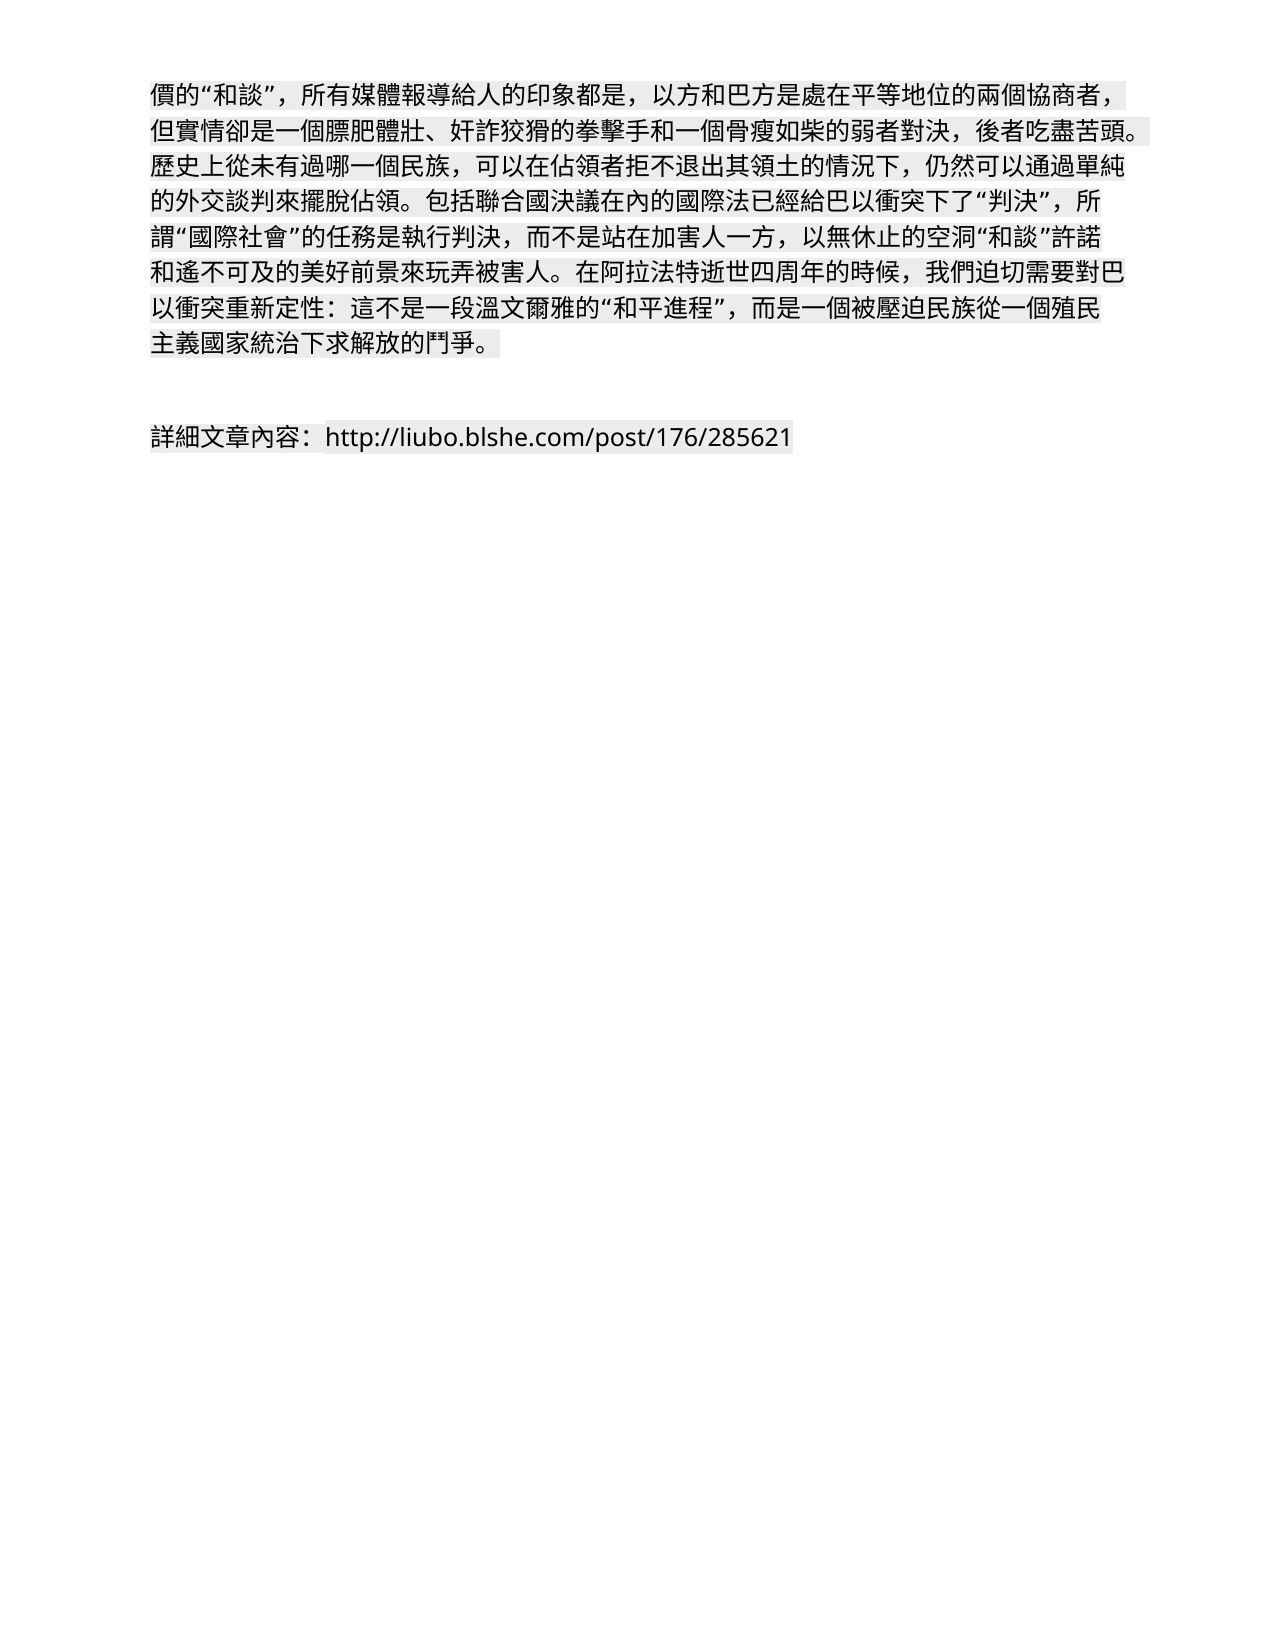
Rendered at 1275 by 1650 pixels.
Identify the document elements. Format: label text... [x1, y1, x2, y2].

text 詳細文章內容：http://liubo.blshe.com/post/176/285621 [150, 383, 1125, 489]
text 奧斯陸“和平進程”留下的最大問題是，它將一場合法的民族解放運動轉變為一場討價還價的“和談”，所有媒體報導給人的印象都是，以方和巴方是處在平等地位的兩個協商者，但實情卻是一個膘肥體壯、奸詐狡猾的拳擊手和一個骨瘦如柴的弱者對決，後者吃盡苦頭。歷史上從未有過哪一個民族，可以在佔領者拒不退出其領土的情況下，仍然可以通過單純的外交談判來擺脫佔領。包括聯合國決議在內的國際法已經給巴以衝突下了“判決”，所謂“國際社會”的任務是執行判決，而不是站在加害人一方，以無休止的空洞“和談”許諾和遙不可及的美好前景來玩弄被害人。在阿拉法特逝世四周年的時候，我們迫切需要對巴以衝突重新定性：這不是一段溫文爾雅的“和平進程”，而是一個被壓迫民族從一個殖民主義國家統治下求解放的鬥爭。 [150, 75, 1125, 358]
